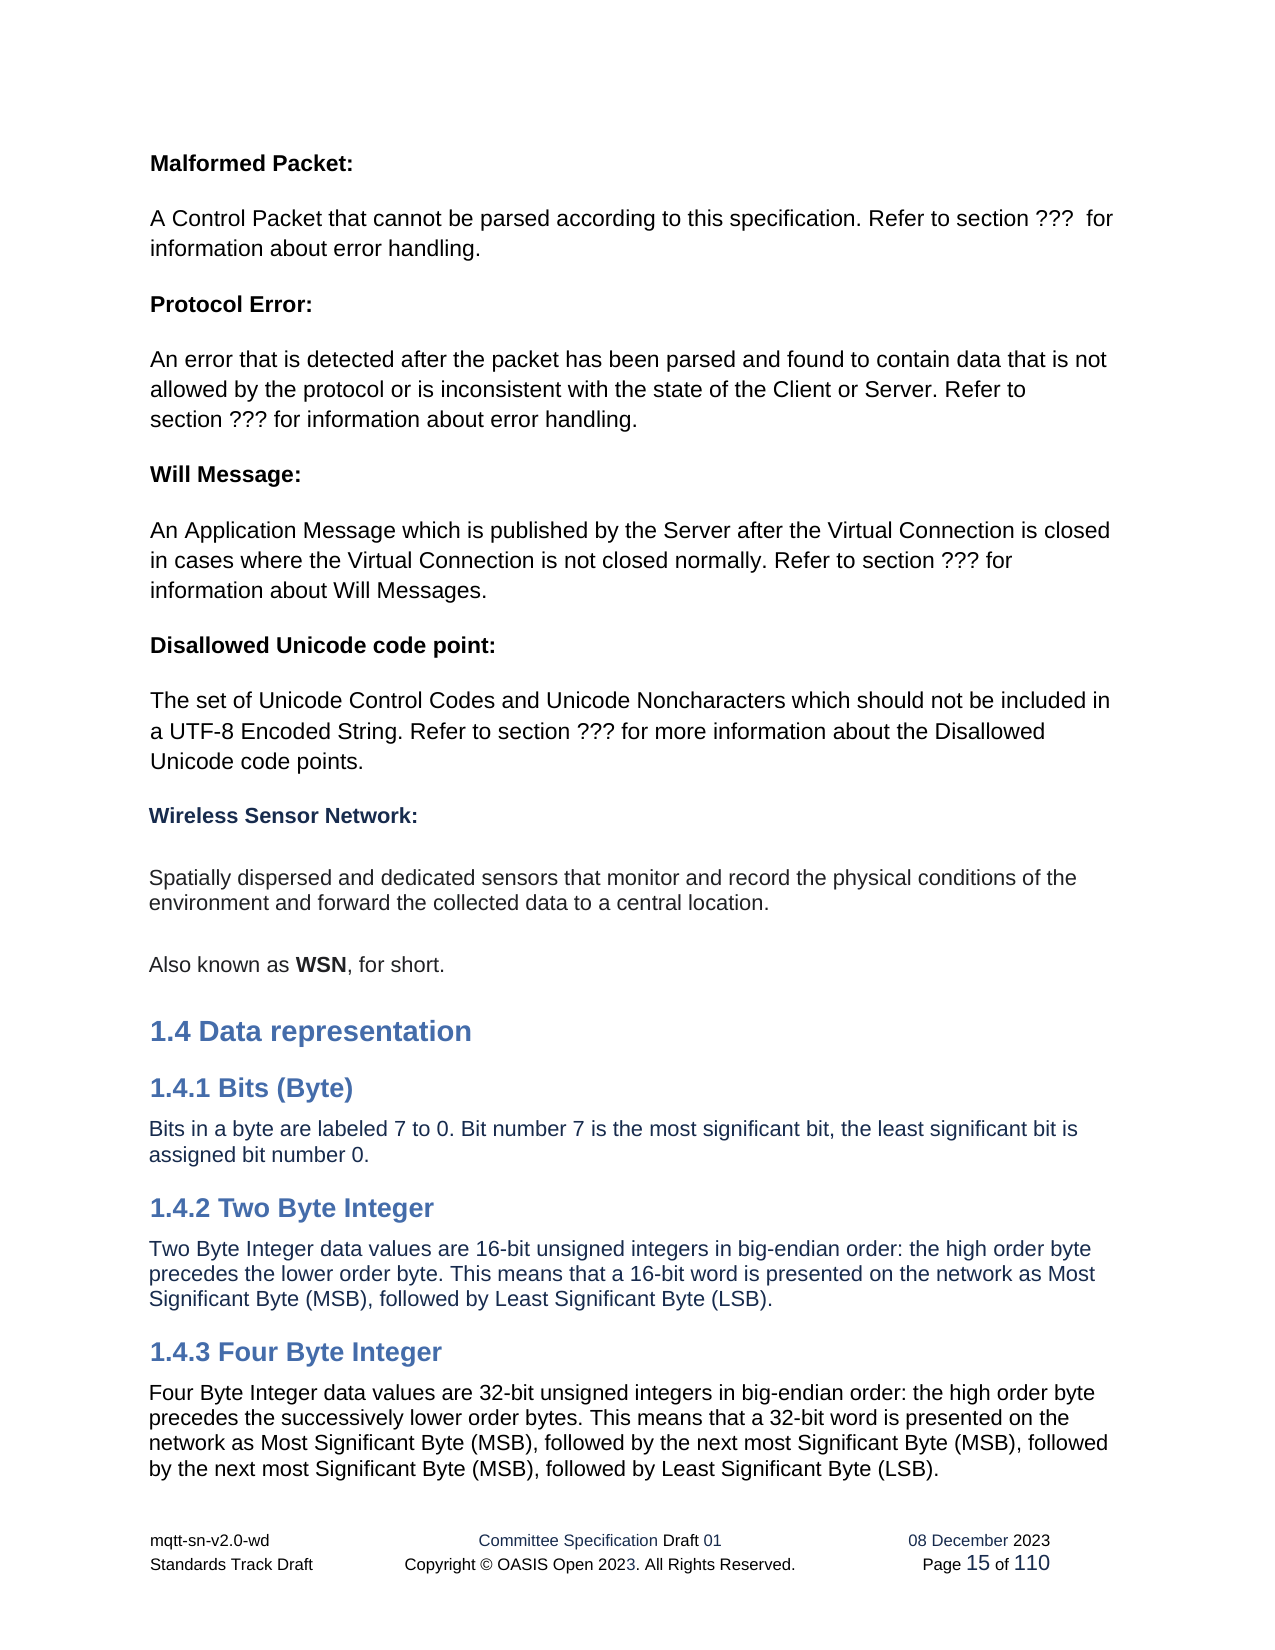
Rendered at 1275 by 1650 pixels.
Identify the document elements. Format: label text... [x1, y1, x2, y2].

subtitle 1.4 Data representation [150, 1014, 1124, 1047]
text Bits in a byte are labeled 7 to 0. Bit number 7 is the most significant bit, the least significant bit is assigned bit number 0. [148, 1116, 1124, 1167]
text An Application Message which is published by the Server after the Virtual Connection is closed in cases where the Virtual Connection is not closed normally. Refer to section ??? for information about Will Messages. [150, 517, 1125, 603]
subtitle 1.4.2 Two Byte Integer [150, 1192, 1124, 1223]
text A Control Packet that cannot be parsed according to this specification. Refer to section ??? for information about error handling. [150, 205, 1125, 262]
text Malformed Packet: [150, 150, 1125, 176]
subtitle 1.4.3 Four Byte Integer [150, 1336, 1124, 1367]
text Wireless Sensor Network: [148, 803, 1124, 828]
text The set of Unicode Control Codes and Unicode Noncharacters which should not be included in a UTF-8 Encoded String. Refer to section ??? for more information about the Disallowed Unicode code points. [150, 687, 1125, 774]
text Disallowed Unicode code point: [150, 632, 1125, 659]
text Also known as WSN, for short. [148, 952, 1124, 977]
text Two Byte Integer data values are 16-bit unsigned integers in big-endian order: the high order byte precedes the lower order byte. This means that a 16-bit word is presented on the network as Most Significant Byte (MSB), followed by Least Significant Byte (LSB). [148, 1235, 1124, 1311]
text An error that is detected after the packet has been parsed and found to contain data that is not allowed by the protocol or is inconsistent with the state of the Client or Server. Refer to section ??? for information about error handling. [150, 346, 1125, 433]
text Will Message: [150, 461, 1125, 488]
text Spatially dispersed and dedicated sensors that monitor and record the physical conditions of the environment and forward the collected data to a central location. [148, 865, 1124, 915]
text Protocol Error: [150, 291, 1125, 317]
text Four Byte Integer data values are 32-bit unsigned integers in big-endian order: the high order byte precedes the successively lower order bytes. This means that a 32-bit word is presented on the network as Most Significant Byte (MSB), followed by the next most Significant Byte (MSB), followed by the next most Significant Byte (MSB), followed by Least Significant Byte (LSB). [148, 1380, 1124, 1481]
subtitle 1.4.1 Bits (Byte) [150, 1072, 1124, 1104]
